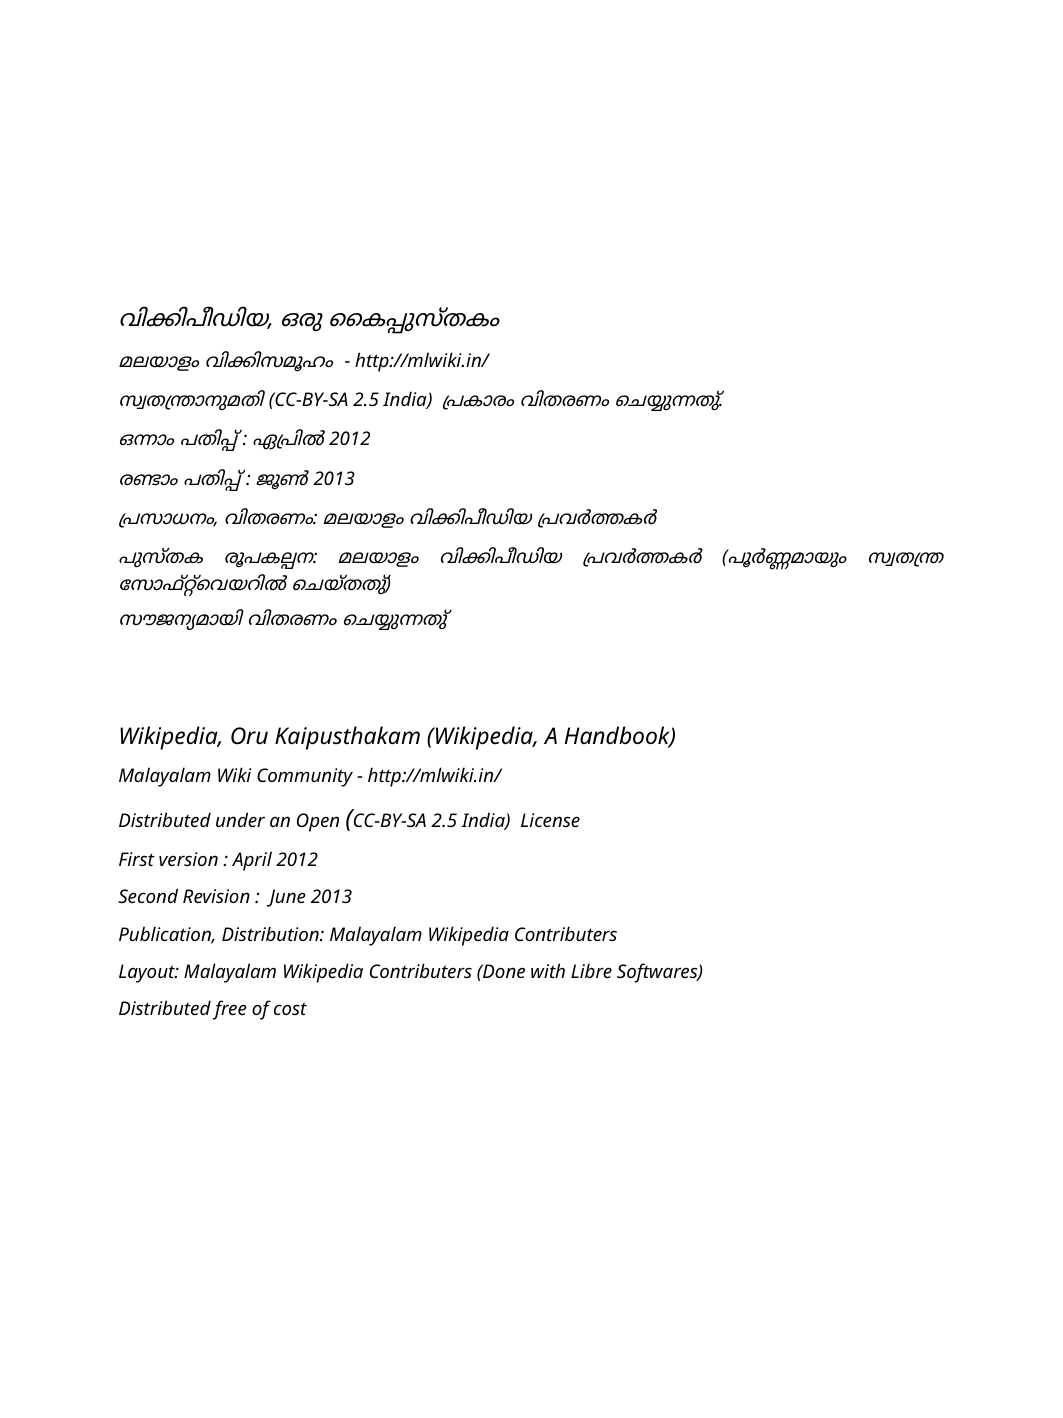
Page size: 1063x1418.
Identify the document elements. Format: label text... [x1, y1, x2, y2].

text മലയാളം വിക്കിസമൂഹം - http://mlwiki.in/ [118, 347, 945, 374]
text പുസ്തക രൂപകല്പന: മലയാളം വിക്കിപീഡിയ പ്രവര്‍ത്തകര്‍ (പൂര്‍ണ്ണമായും സ്വതന്ത്ര സോഫ്റ്റ്‌വെയറില്‍ ചെയ്തതു്) [118, 543, 945, 598]
text First version : April 2012 [118, 846, 945, 872]
text സ്വതന്ത്രാനുമതി (CC-BY-SA 2.5 India) പ്രകാരം വിതരണം ചെയ്യുന്നതു്. [118, 386, 945, 414]
text Layout: Malayalam Wikipedia Contributers (Done with Libre Softwares) [118, 958, 945, 984]
text Wikipedia, Oru Kaipusthakam (Wikipedia, A Handbook) [118, 720, 945, 751]
text Distributed under an Open (CC-BY-SA 2.5 India) License [118, 800, 945, 834]
text സൗജന്യമായി വിതരണം ചെയ്യുന്നതു് [118, 609, 945, 633]
text രണ്ടാം പതിപ്പ് : ജൂൺ 2013 [118, 465, 945, 492]
text Malayalam Wiki Community - http://mlwiki.in/ [118, 763, 945, 788]
text പ്രസാധനം, വിതരണം: മലയാളം വിക്കിപീഡിയ പ്രവര്‍ത്തകര്‍ [118, 504, 945, 531]
text Publication, Distribution: Malayalam Wikipedia Contributers [118, 921, 945, 946]
text വിക്കിപീഡിയ, ഒരു കൈപ്പുസ്തകം [118, 302, 945, 335]
text Second Revision : June 2013 [118, 883, 945, 909]
text ഒന്നാം പതിപ്പ് : ഏപ്രില്‍ 2012 [118, 426, 945, 453]
text Distributed free of cost [118, 996, 945, 1021]
